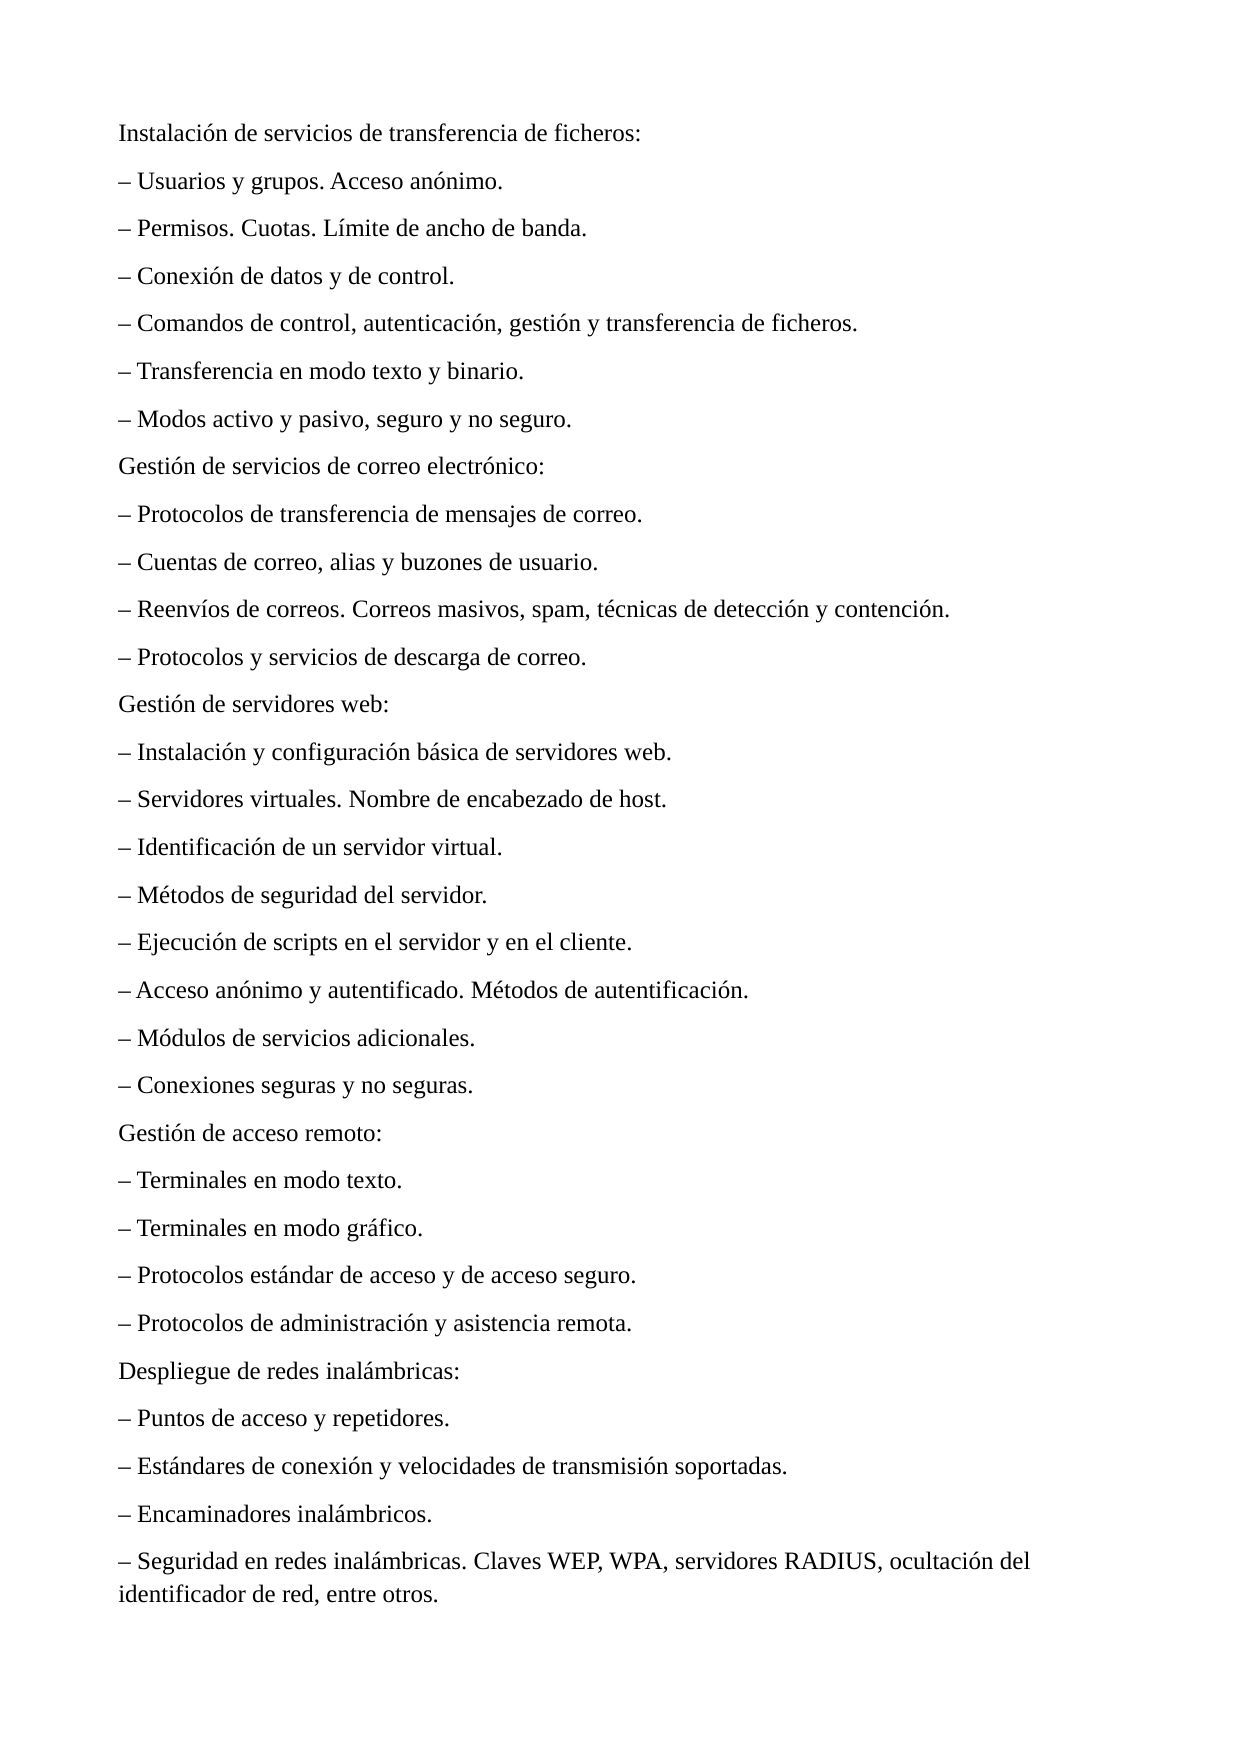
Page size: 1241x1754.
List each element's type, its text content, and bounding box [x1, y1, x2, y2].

text – Reenvíos de correos. Correos masivos, spam, técnicas de detección y contención. [118, 594, 1122, 623]
text – Estándares de conexión y velocidades de transmisión soportadas. [118, 1451, 1122, 1480]
text – Instalación y configuración básica de servidores web. [118, 737, 1122, 766]
text – Permisos. Cuotas. Límite de ancho de banda. [118, 213, 1122, 242]
text – Seguridad en redes inalámbricas. Claves WEP, WPA, servidores RADIUS, ocultación del identificador de red, entre otros. [118, 1546, 1122, 1608]
text Despliegue de redes inalámbricas: [118, 1356, 1122, 1384]
text – Identificación de un servidor virtual. [118, 832, 1122, 861]
text – Protocolos estándar de acceso y de acceso seguro. [118, 1261, 1122, 1289]
text – Protocolos de transferencia de mensajes de correo. [118, 499, 1122, 528]
text – Usuarios y grupos. Acceso anónimo. [118, 166, 1122, 194]
text – Transferencia en modo texto y binario. [118, 356, 1122, 385]
text – Puntos de acceso y repetidores. [118, 1403, 1122, 1432]
text – Terminales en modo texto. [118, 1165, 1122, 1194]
text – Protocolos y servicios de descarga de correo. [118, 642, 1122, 671]
text Gestión de servicios de correo electrónico: [118, 451, 1122, 480]
text Gestión de servidores web: [118, 689, 1122, 718]
text – Comandos de control, autenticación, gestión y transferencia de ficheros. [118, 308, 1122, 337]
text – Cuentas de correo, alias y buzones de usuario. [118, 547, 1122, 575]
text – Terminales en modo gráfico. [118, 1213, 1122, 1242]
text – Modos activo y pasivo, seguro y no seguro. [118, 404, 1122, 432]
text – Protocolos de administración y asistencia remota. [118, 1308, 1122, 1337]
text – Conexión de datos y de control. [118, 261, 1122, 290]
text – Ejecución de scripts en el servidor y en el cliente. [118, 927, 1122, 956]
text – Conexiones seguras y no seguras. [118, 1070, 1122, 1099]
text – Módulos de servicios adicionales. [118, 1023, 1122, 1051]
text – Servidores virtuales. Nombre de encabezado de host. [118, 784, 1122, 813]
text Gestión de acceso remoto: [118, 1118, 1122, 1147]
text Instalación de servicios de transferencia de ficheros: [118, 118, 1122, 147]
text – Acceso anónimo y autentificado. Métodos de autentificación. [118, 975, 1122, 1004]
text – Métodos de seguridad del servidor. [118, 880, 1122, 908]
text – Encaminadores inalámbricos. [118, 1499, 1122, 1527]
